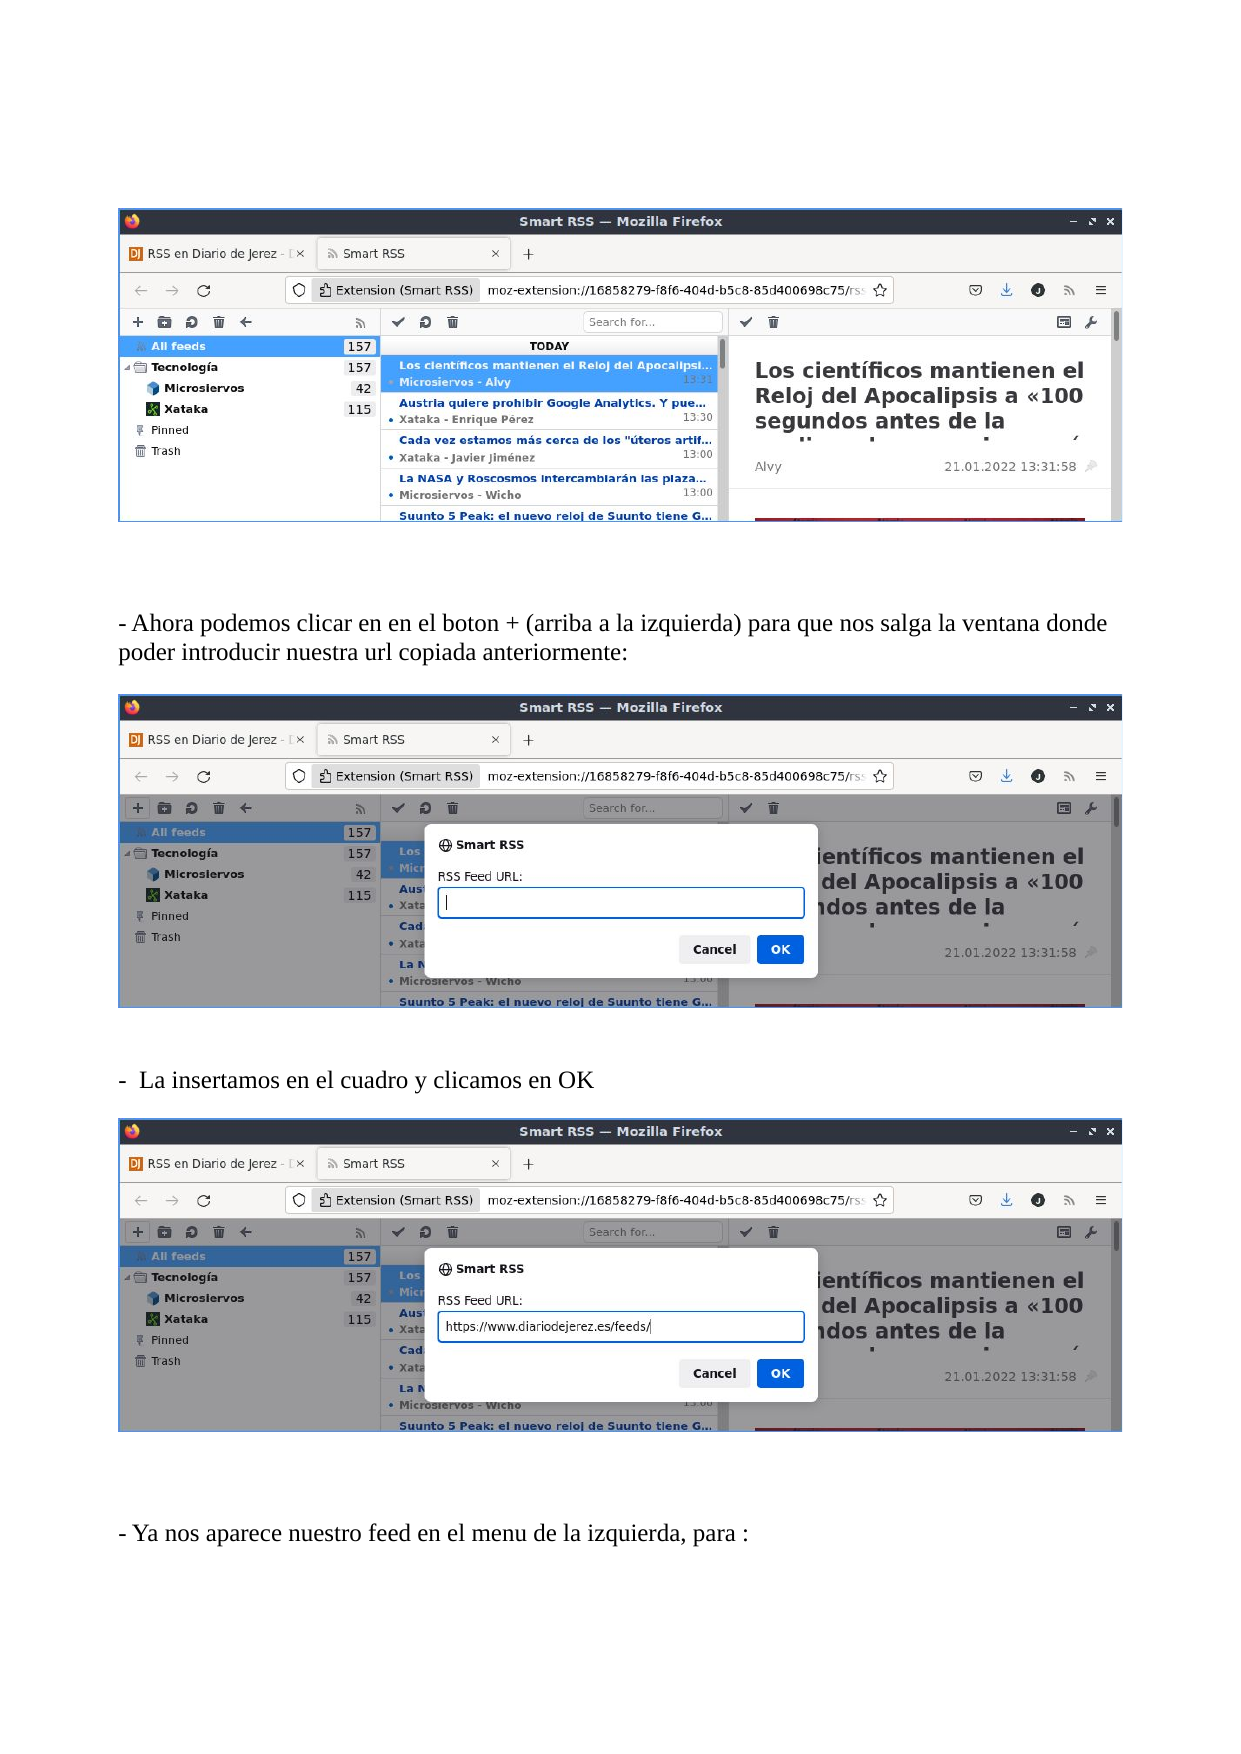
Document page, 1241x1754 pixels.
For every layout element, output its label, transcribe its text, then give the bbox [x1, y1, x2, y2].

picture [118, 208, 1123, 522]
text - Ya nos aparece nuestro feed en el menu de la izquierda, para : [118, 1518, 1122, 1547]
text - Ahora podemos clicar en en el boton + (arriba a la izquierda) para que nos salga la ventana donde poder introducir nuestra url copiada anteriormente: [118, 608, 1122, 666]
picture [118, 694, 1123, 1008]
text - La insertamos en el cuadro y clicamos en OK [118, 1065, 1122, 1094]
picture [118, 1118, 1123, 1432]
